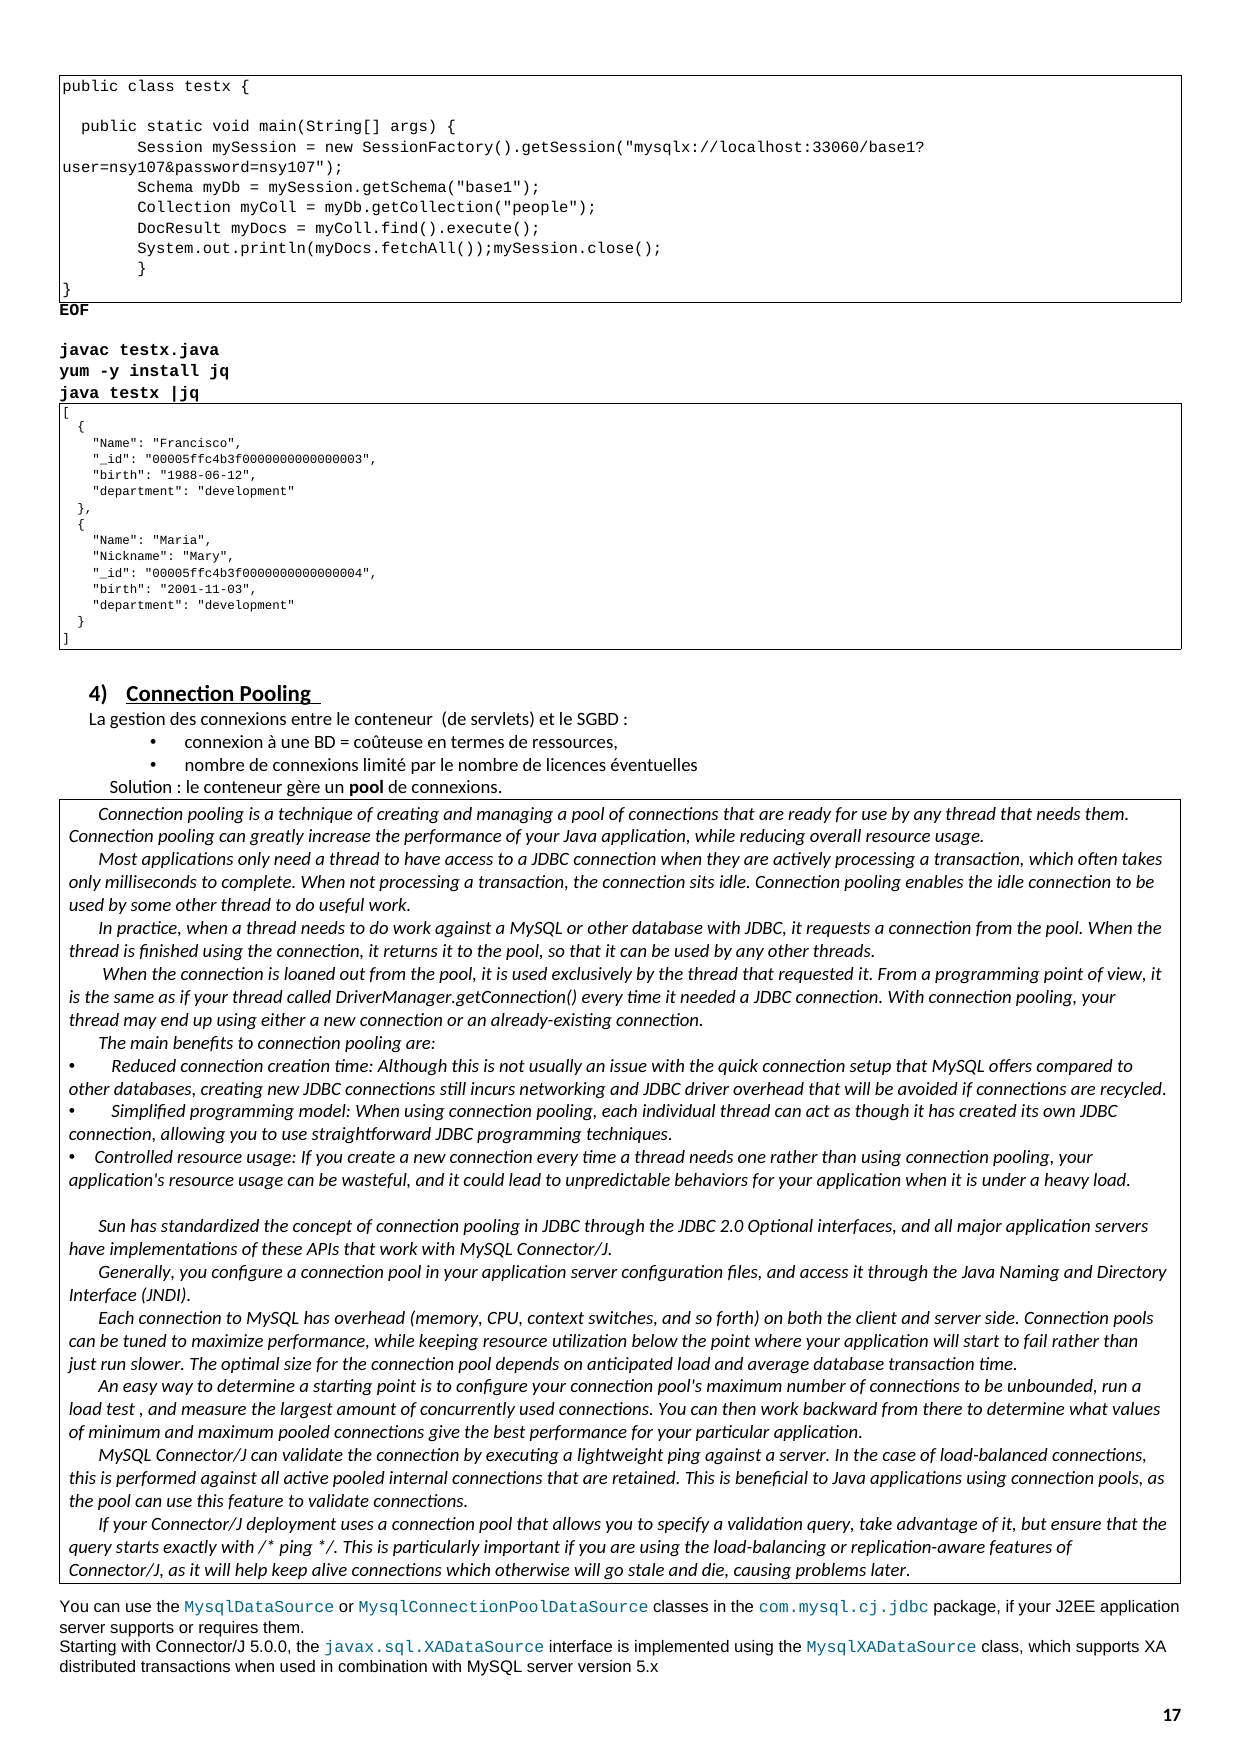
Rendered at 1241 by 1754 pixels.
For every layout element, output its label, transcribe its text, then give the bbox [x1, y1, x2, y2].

list connexion à une BD = coûteuse en termes de ressources, [150, 730, 1181, 753]
text [ [60, 404, 1181, 417]
text EOF [59, 303, 1181, 321]
picture [890, 1603, 895, 1612]
text Collection myColl = myDb.getCollection("people"); [60, 197, 1181, 217]
text yum -y install jq [59, 363, 1181, 382]
text If your Connector/J deployment uses a connection pool that allows you to specify a validation query, take advantage of it, but ensure that the query starts exactly with /* ping */. This is particularly important if you are using the load-balancing or replication-aware features of Connector/J, as it will help keep alive connections which otherwise will go stale and die, causing problems later. [60, 1509, 1180, 1583]
text { [60, 417, 1181, 434]
text java testx |jq [59, 384, 1181, 403]
text La gestion des connexions entre le conteneur (de servlets) et le SGBD : [89, 707, 1181, 730]
list Reduced connection creation time: Although this is not usually an issue with the quick connection setup that MySQL offers compared to other databases, creating new JDBC connections still incurs networking and JDBC driver overhead that will be avoided if connections are recycled. [60, 1051, 1180, 1097]
text ] [60, 629, 1181, 649]
text An easy way to determine a starting point is to configure your connection pool's maximum number of connections to be unbounded, run a load test , and measure the largest amount of concurrently used connections. You can then work backward from there to determine what values of minimum and maximum pooled connections give the best performance for your particular application. [60, 1372, 1180, 1440]
text "birth": "1988-06-12", [60, 466, 1181, 482]
text "Name": "Maria", [60, 531, 1181, 547]
text MySQL Connector/J can validate the connection by executing a lightweight ping against a server. In the case of load-balanced connections, this is performed against all active pooled internal connections that are retained. This is beneficial to Java applications using connection pools, as the pool can use this feature to validate connections. [60, 1440, 1180, 1509]
text DocResult myDocs = myColl.find().execute(); [60, 217, 1181, 237]
text Most applications only need a thread to have access to a JDBC connection when they are actively processing a transaction, which often takes only milliseconds to complete. When not processing a transaction, the connection sits idle. Connection pooling enables the idle connection to be used by some other thread to do useful work. [60, 844, 1180, 913]
text When the connection is loaned out from the pool, it is used exclusively by the thread that requested it. From a programming point of view, it is the same as if your thread called DriverManager.getConnection() every time it needed a JDBC connection. With connection pooling, your thread may end up using either a new connection or an already-existing connection. [60, 959, 1180, 1028]
text Each connection to MySQL has overhead (memory, CPU, context switches, and so forth) on both the client and server side. Connection pools can be tuned to maximize performance, while keeping resource utilization below the point where your application will start to fail rather than just run slower. The optimal size for the connection pool depends on anticipated load and average database transaction time. [60, 1303, 1180, 1372]
text } [60, 258, 1181, 278]
text "birth": "2001-11-03", [60, 580, 1181, 596]
text "Nickname": "Mary", [60, 547, 1181, 564]
text Session mySession = new SessionFactory().getSession("mysqlx://localhost:33060/base1?user=nsy107&password=nsy107"); [60, 136, 1181, 177]
text System.out.println(myDocs.fetchAll());mySession.close(); [60, 237, 1181, 258]
text { [60, 515, 1181, 531]
text Schema myDb = mySession.getSchema("base1"); [60, 177, 1181, 197]
text Generally, you configure a connection pool in your application server configuration files, and access it through the Java Naming and Directory Interface (JNDI). [60, 1257, 1180, 1303]
text } [60, 278, 1181, 302]
text public static void main(String[] args) { [60, 116, 1181, 136]
list nombre de connexions limité par le nombre de licences éventuelles [150, 753, 1181, 776]
text Sun has standardized the concept of connection pooling in JDBC through the JDBC 2.0 Optional interfaces, and all major application servers have implementations of these APIs that work with MySQL Connector/J. [60, 1211, 1180, 1257]
list Solution : le conteneur gère un pool de connexions. [59, 776, 1181, 799]
text "department": "development" [60, 482, 1181, 499]
list Controlled resource usage: If you create a new connection every time a thread needs one rather than using connection pooling, your application's resource usage can be wasteful, and it could lead to unpredictable behaviors for your application when it is under a heavy load. [60, 1142, 1180, 1191]
text "department": "development" [60, 596, 1181, 612]
text }, [60, 499, 1181, 515]
picture [870, 1603, 875, 1612]
subtitle Connection Pooling [321, 679, 1181, 707]
text Connection pooling is a technique of creating and managing a pool of connections that are ready for use by any thread that needs them. Connection pooling can greatly increase the performance of your Java application, while reducing overall resource usage. [60, 800, 1180, 844]
text The main benefits to connection pooling are: [60, 1028, 1180, 1051]
list Simplified programming model: When using connection pooling, each individual thread can act as though it has created its own JDBC connection, allowing you to use straightforward JDBC programming techniques. [60, 1097, 1180, 1142]
text "_id": "00005ffc4b3f0000000000000003", [60, 450, 1181, 466]
text "Name": "Francisco", [60, 434, 1181, 450]
text javac testx.java [59, 341, 1181, 360]
text Starting with Connector/J 5.0.0, the javax.sql.XADataSource interface is implemented using the MysqlXADataSource class, which supports XA distributed transactions when used in combination with MySQL server version 5.x [59, 1637, 1181, 1676]
text "_id": "00005ffc4b3f0000000000000004", [60, 564, 1181, 580]
text } [60, 612, 1181, 629]
text You can use the MysqlDataSource or MysqlConnectionPoolDataSource classes in the com.mysql.cj.jdbc package, if your J2EE application server supports or requires them. [59, 1597, 1181, 1637]
text public class testx { [60, 76, 1181, 96]
text In practice, when a thread needs to do work against a MySQL or other database with JDBC, it requests a connection from the pool. When the thread is finished using the connection, it returns it to the pool, so that it can be used by any other threads. [60, 913, 1180, 959]
